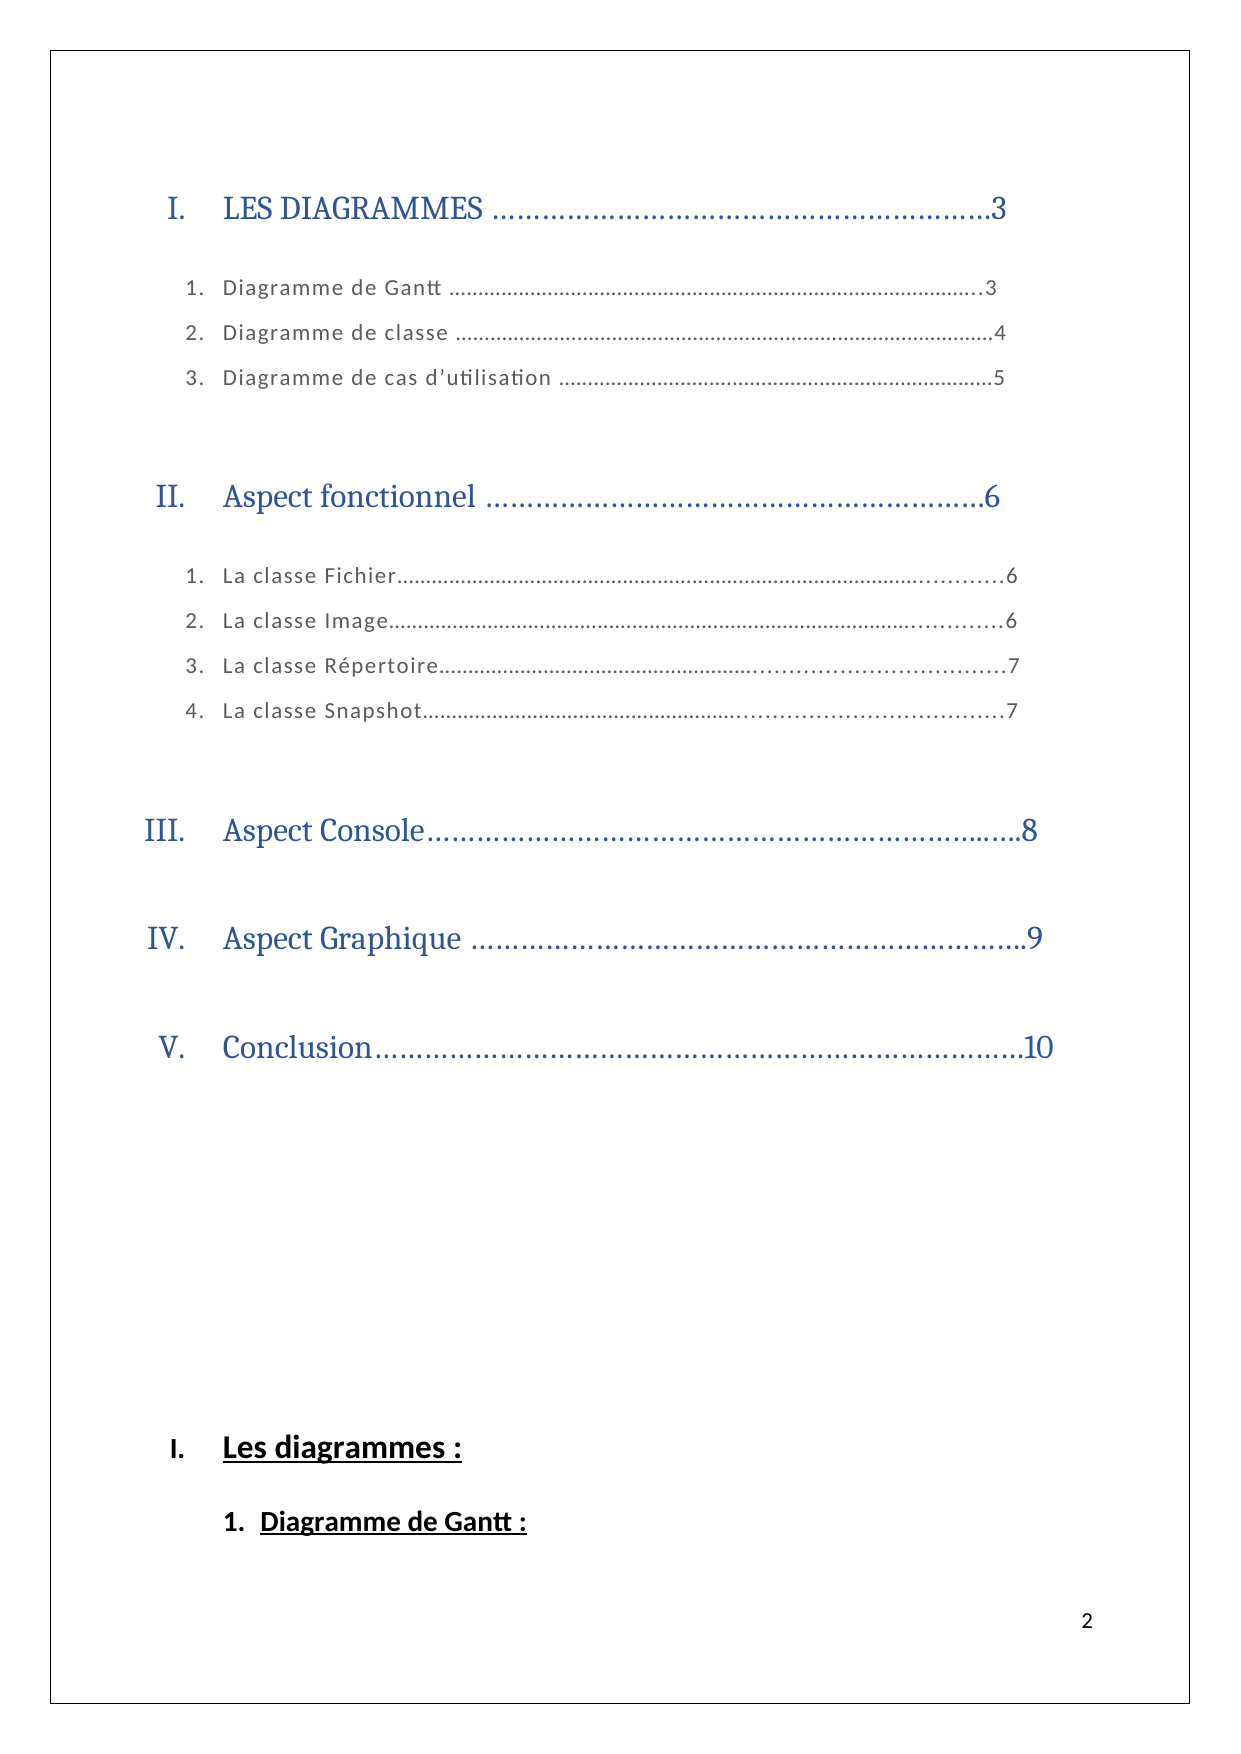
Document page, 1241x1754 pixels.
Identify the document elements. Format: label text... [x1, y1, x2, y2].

subtitle LES DIAGRAMMES ……………………………………………………3 [185, 190, 1093, 228]
subtitle Aspect Graphique ………………………………………………………….9 [185, 919, 1093, 958]
subtitle Aspect fonctionnel ……………………………………………………6 [185, 478, 1093, 516]
subtitle La classe Répertoire………………………………………………...................................7 [185, 651, 1093, 679]
subtitle La classe Image……………………………………………………………………………….............6 [185, 606, 1093, 634]
subtitle Conclusion……………………………………………………………………10 [185, 1028, 1093, 1066]
subtitle La classe Snapshot……………………………………………….....................................7 [185, 696, 1093, 724]
subtitle Aspect Console…………………………………………………………..….8 [185, 811, 1093, 849]
list Les diagrammes : [185, 1426, 1093, 1467]
subtitle Diagramme de cas d’utilisation …………………………………………………………………5 [185, 363, 1093, 391]
subtitle Diagramme de Gantt ………………………………………………………………………………..3 [185, 273, 1093, 301]
subtitle Diagramme de classe …………………………………………………………………………………4 [185, 318, 1093, 346]
subtitle La classe Fichier………………………………………………………………………………............6 [185, 561, 1093, 589]
list Diagramme de Gantt : [223, 1503, 1093, 1538]
